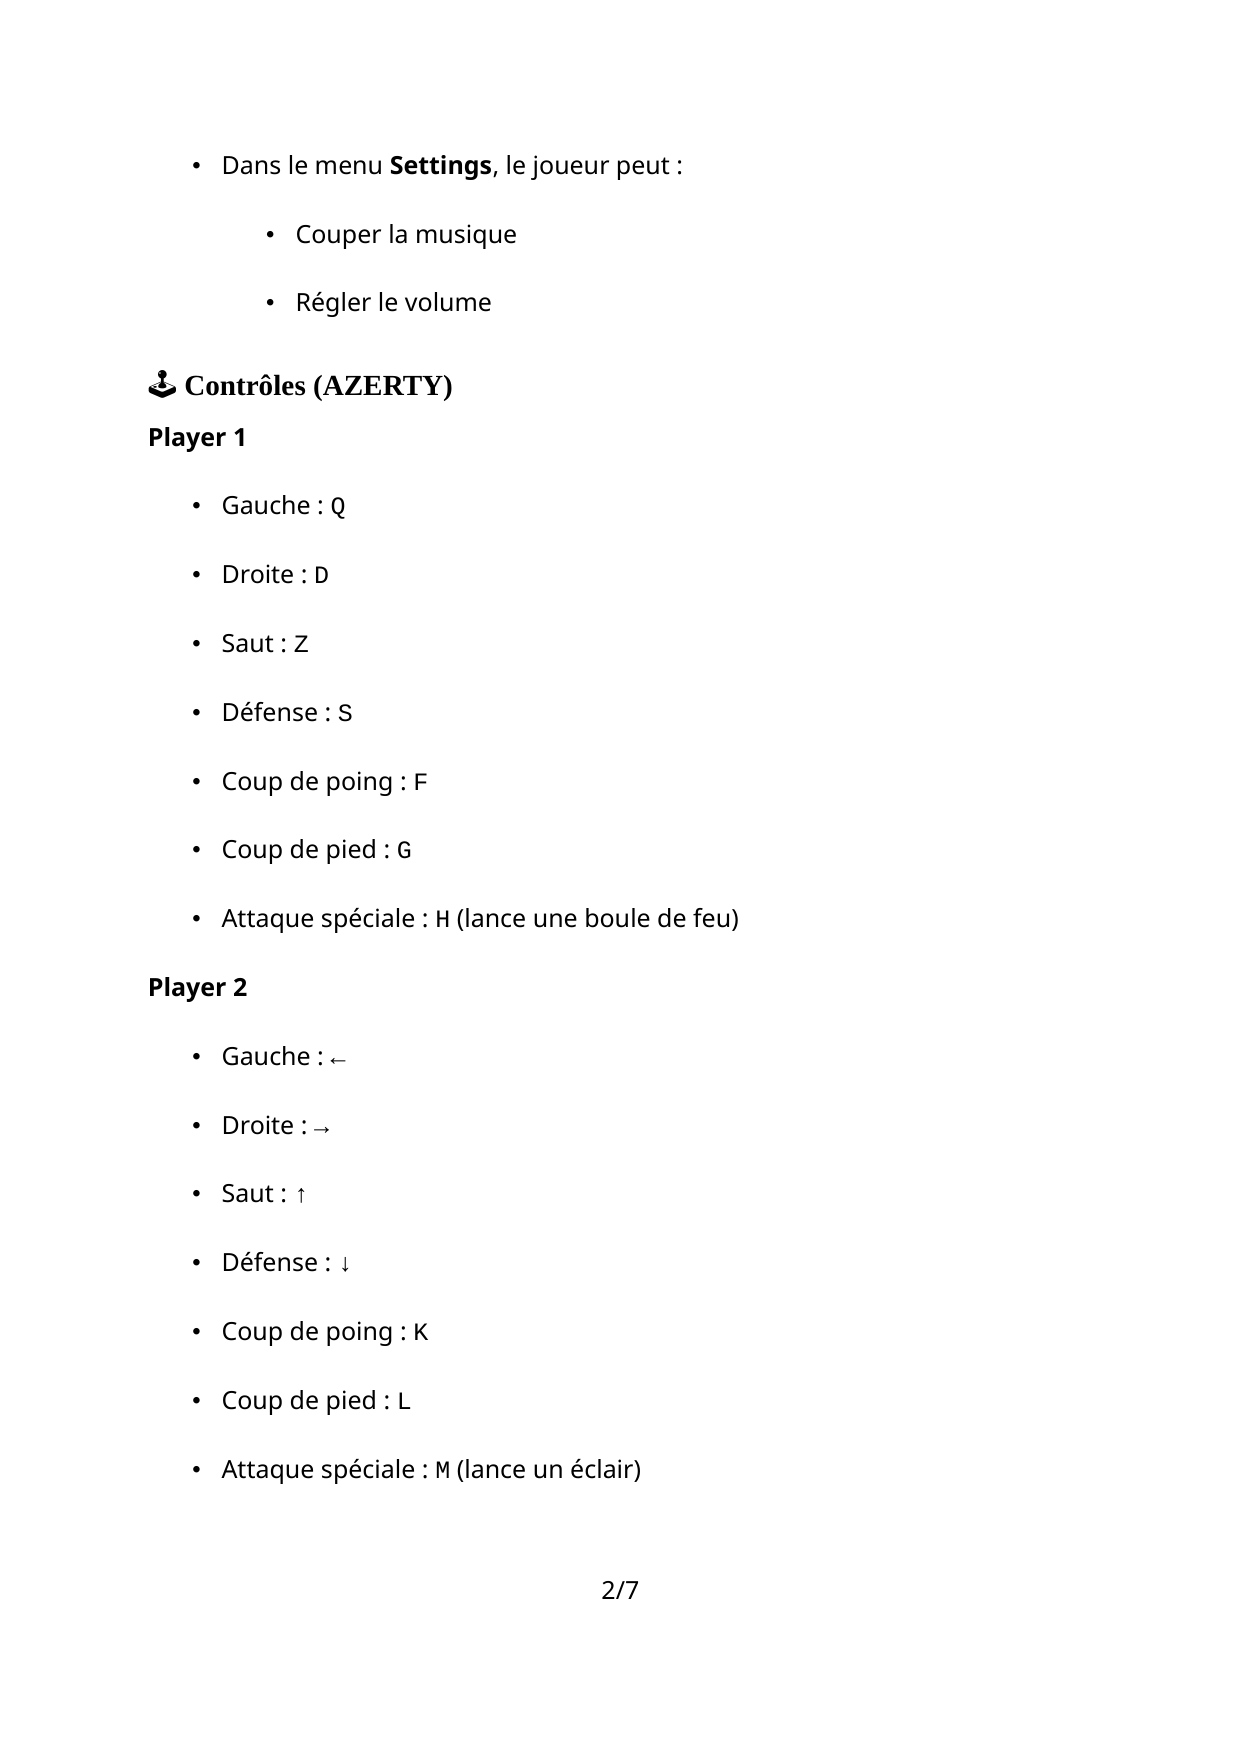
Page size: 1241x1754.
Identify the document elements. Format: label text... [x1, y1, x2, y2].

list Défense : S [192, 694, 1093, 729]
list Attaque spéciale : H (lance une boule de feu) [192, 901, 1093, 935]
list Gauche : ← [192, 1038, 1093, 1073]
list Droite : → [192, 1107, 1093, 1142]
list Droite : D [192, 557, 1093, 591]
list Attaque spéciale : M (lance un éclair) [192, 1452, 1093, 1486]
subtitle 🕹️ Contrôles (AZERTY) [148, 368, 1093, 402]
text Player 1 [148, 419, 1093, 453]
list Régler le volume [266, 285, 1093, 319]
list Couper la musique [266, 216, 1093, 250]
list Défense : ↓ [192, 1245, 1093, 1279]
list Coup de pied : G [192, 832, 1093, 866]
list Dans le menu Settings, le joueur peut : [192, 148, 1093, 182]
text Player 2 [148, 970, 1093, 1004]
list Coup de pied : L [192, 1383, 1093, 1417]
list Saut : ↑ [192, 1176, 1093, 1210]
list Coup de poing : F [192, 763, 1093, 797]
list Coup de poing : K [192, 1314, 1093, 1348]
list Gauche : Q [192, 488, 1093, 522]
list Saut : Z [192, 626, 1093, 660]
